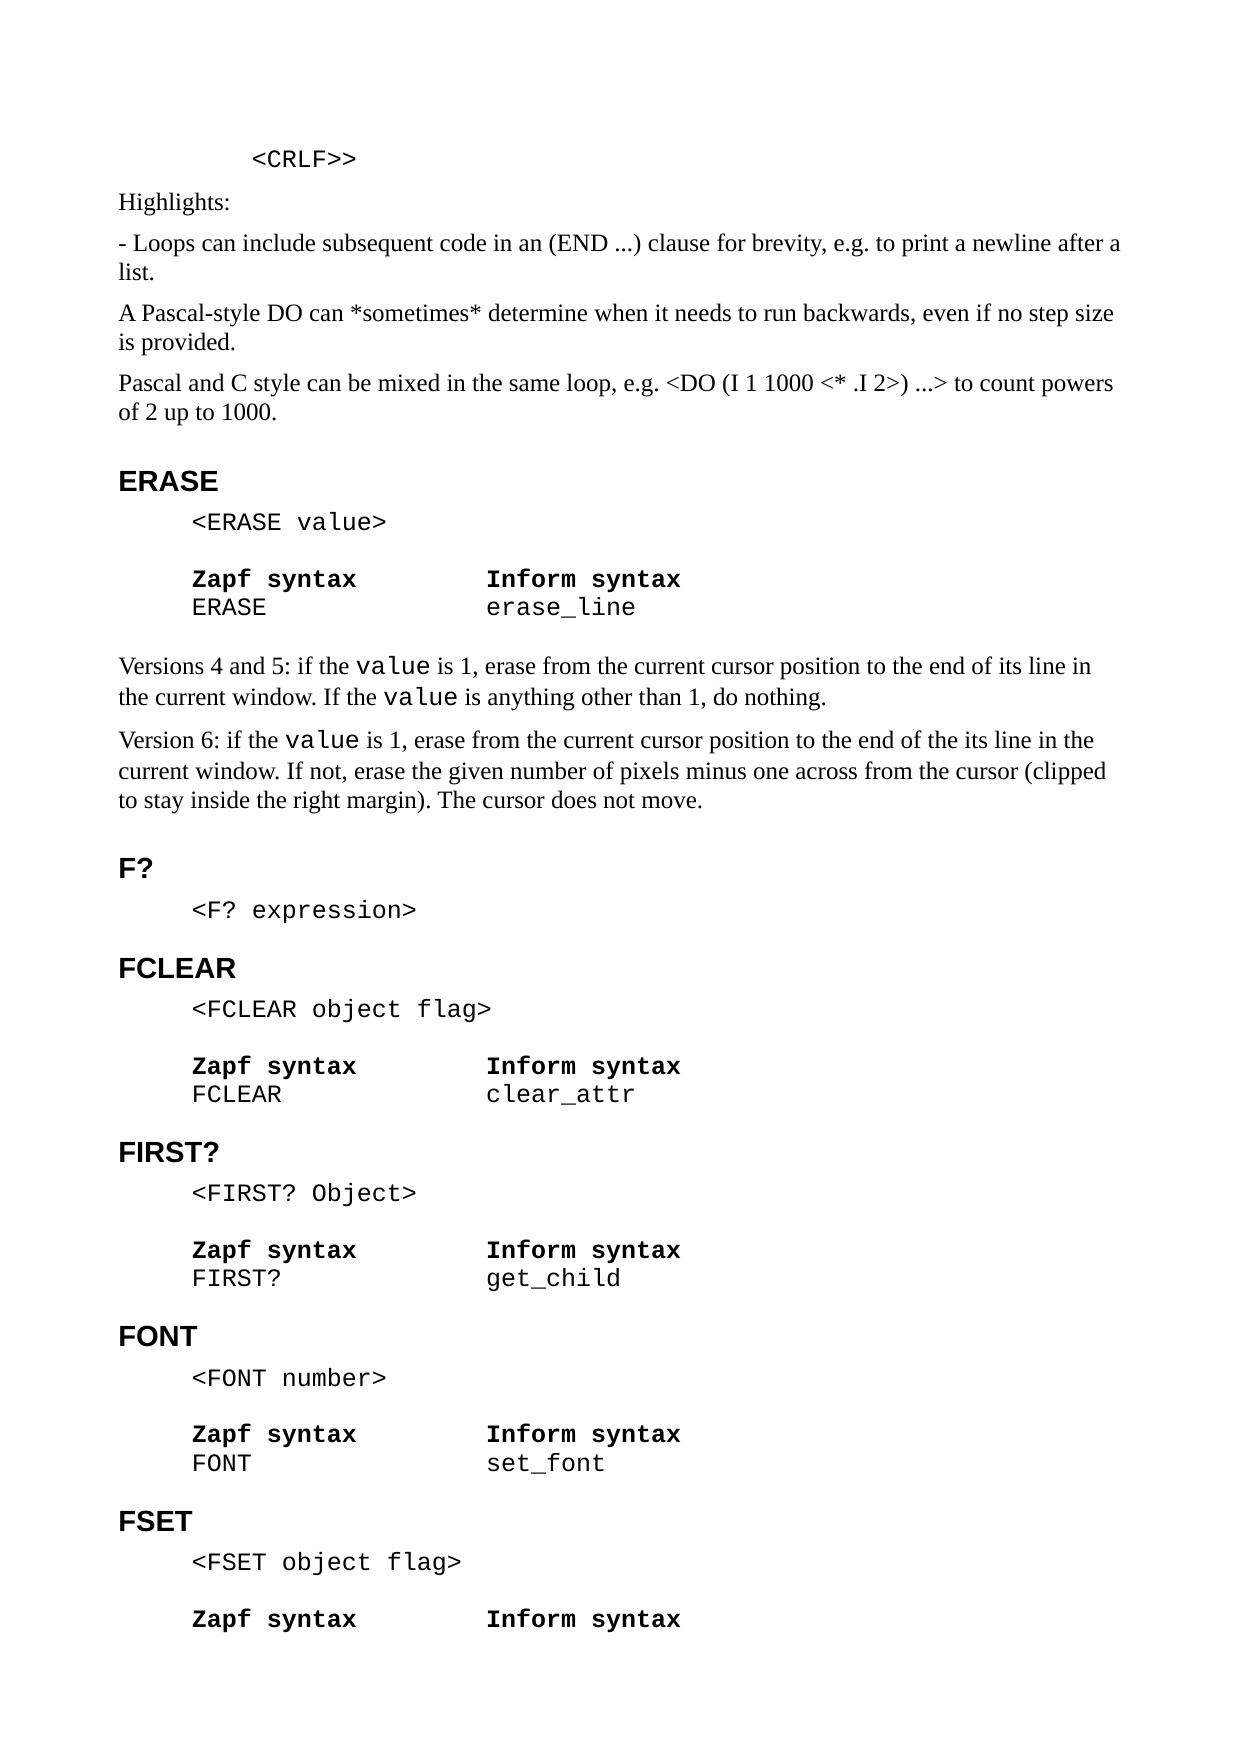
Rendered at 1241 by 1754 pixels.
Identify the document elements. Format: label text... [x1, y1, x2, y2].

text Zapf syntax Inform syntax [192, 1053, 1122, 1082]
subtitle ERASE [118, 463, 1122, 497]
text Zapf syntax Inform syntax [192, 566, 1122, 594]
text <FCLEAR object flag> [192, 997, 1122, 1025]
text Zapf syntax Inform syntax [192, 1238, 1122, 1266]
text Highlights: [118, 187, 1122, 216]
text <ERASE value> [192, 509, 1122, 538]
text Versions 4 and 5: if the value is 1, erase from the current cursor position to the end of its line in the current window. If the value is anything other than 1, do nothing. [118, 651, 1122, 713]
subtitle FSET [118, 1504, 1122, 1537]
text FCLEAR clear_attr [192, 1082, 1122, 1110]
subtitle FONT [118, 1319, 1122, 1353]
text <F? expression> [192, 897, 1122, 926]
text <FIRST? Object> [192, 1181, 1122, 1209]
text Zapf syntax Inform syntax [192, 1606, 1122, 1635]
subtitle FCLEAR [118, 951, 1122, 984]
text Version 6: if the value is 1, erase from the current cursor position to the end of the its line in the current window. If not, erase the given number of pixels minus one across from the cursor (clipped to stay inside the right margin). The cursor does not move. [118, 725, 1122, 814]
text - Loops can include subsequent code in an (END ...) clause for brevity, e.g. to print a newline after a list. [118, 228, 1122, 286]
subtitle F? [118, 851, 1122, 885]
text ERASE erase_line [192, 594, 1122, 623]
text <FONT number> [192, 1365, 1122, 1394]
text <CRLF>> [192, 118, 1122, 175]
text FONT set_font [192, 1450, 1122, 1479]
text <FSET object flag> [192, 1550, 1122, 1578]
subtitle FIRST? [118, 1135, 1122, 1168]
text Zapf syntax Inform syntax [192, 1422, 1122, 1450]
text FIRST? get_child [192, 1266, 1122, 1294]
text A Pascal-style DO can *sometimes* determine when it needs to run backwards, even if no step size is provided. [118, 298, 1122, 356]
text Pascal and C style can be mixed in the same loop, e.g. <DO (I 1 1000 <* .I 2>) ...> to count powers of 2 up to 1000. [118, 368, 1122, 426]
